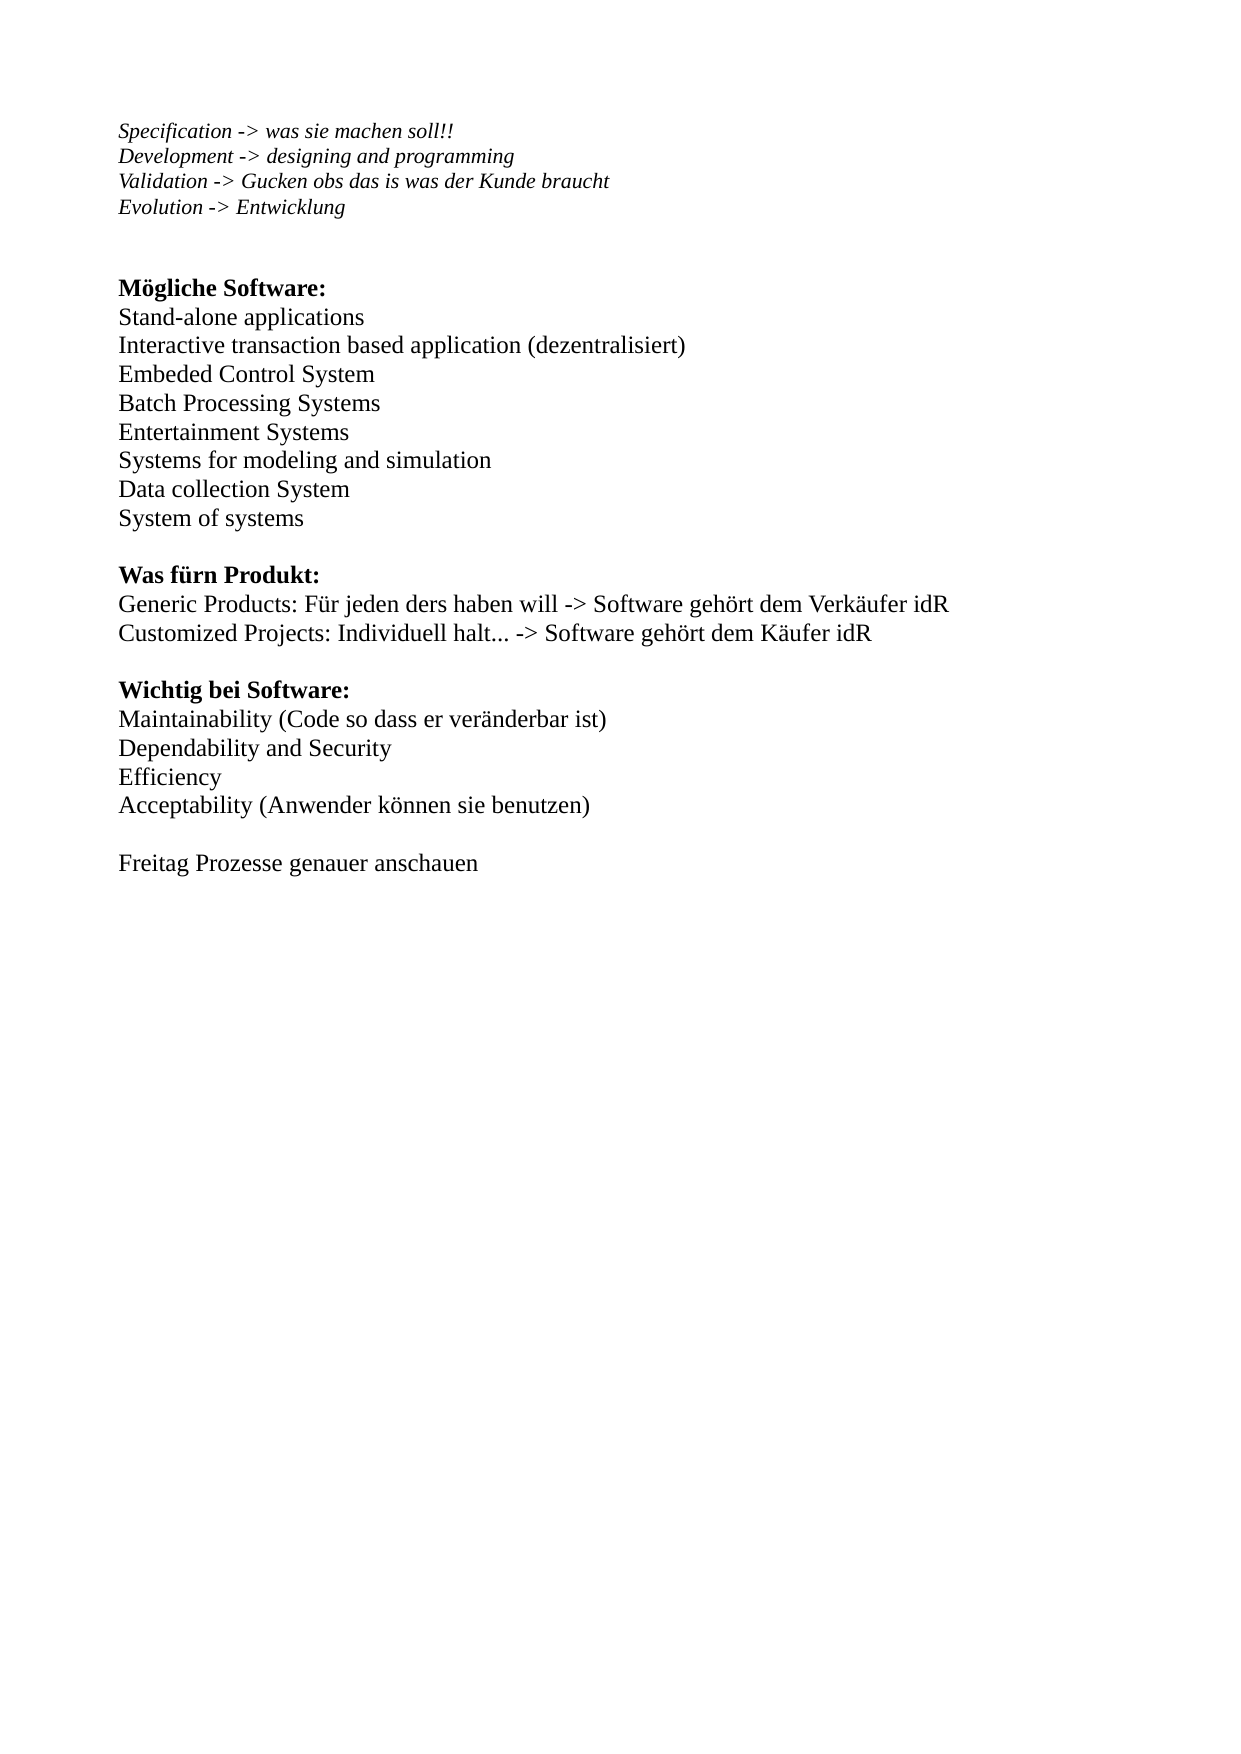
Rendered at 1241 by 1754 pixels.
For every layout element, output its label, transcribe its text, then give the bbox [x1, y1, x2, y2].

text Freitag Prozesse genauer anschauen [118, 848, 1122, 877]
text Entertainment Systems [118, 417, 1122, 445]
text Validation -> Gucken obs das is was der Kunde braucht [118, 168, 1122, 194]
text Stand-alone applications [118, 302, 1122, 330]
text Wichtig bei Software: Maintainability (Code so dass er veränderbar ist) [118, 675, 1122, 733]
text Development -> designing and programming [118, 143, 1122, 168]
text Generic Products: Für jeden ders haben will -> Software gehört dem Verkäufer idR [118, 589, 1122, 618]
text Batch Processing Systems [118, 388, 1122, 417]
text Efficiency [118, 762, 1122, 790]
text Dependability and Security [118, 733, 1122, 762]
text Embeded Control System [118, 359, 1122, 388]
text Data collection System [118, 474, 1122, 503]
text Customized Projects: Individuell halt... -> Software gehört dem Käufer idR [118, 618, 1122, 647]
text Specification -> was sie machen soll!! [118, 118, 1122, 143]
text Acceptability (Anwender können sie benutzen) [118, 790, 1122, 819]
text Interactive transaction based application (dezentralisiert) [118, 330, 1122, 359]
text Evolution -> Entwicklung [118, 194, 1122, 219]
text Systems for modeling and simulation [118, 445, 1122, 474]
text System of systems [118, 503, 1122, 532]
text Was fürn Produkt: [118, 560, 1122, 589]
text Mögliche Software: [118, 273, 1122, 302]
